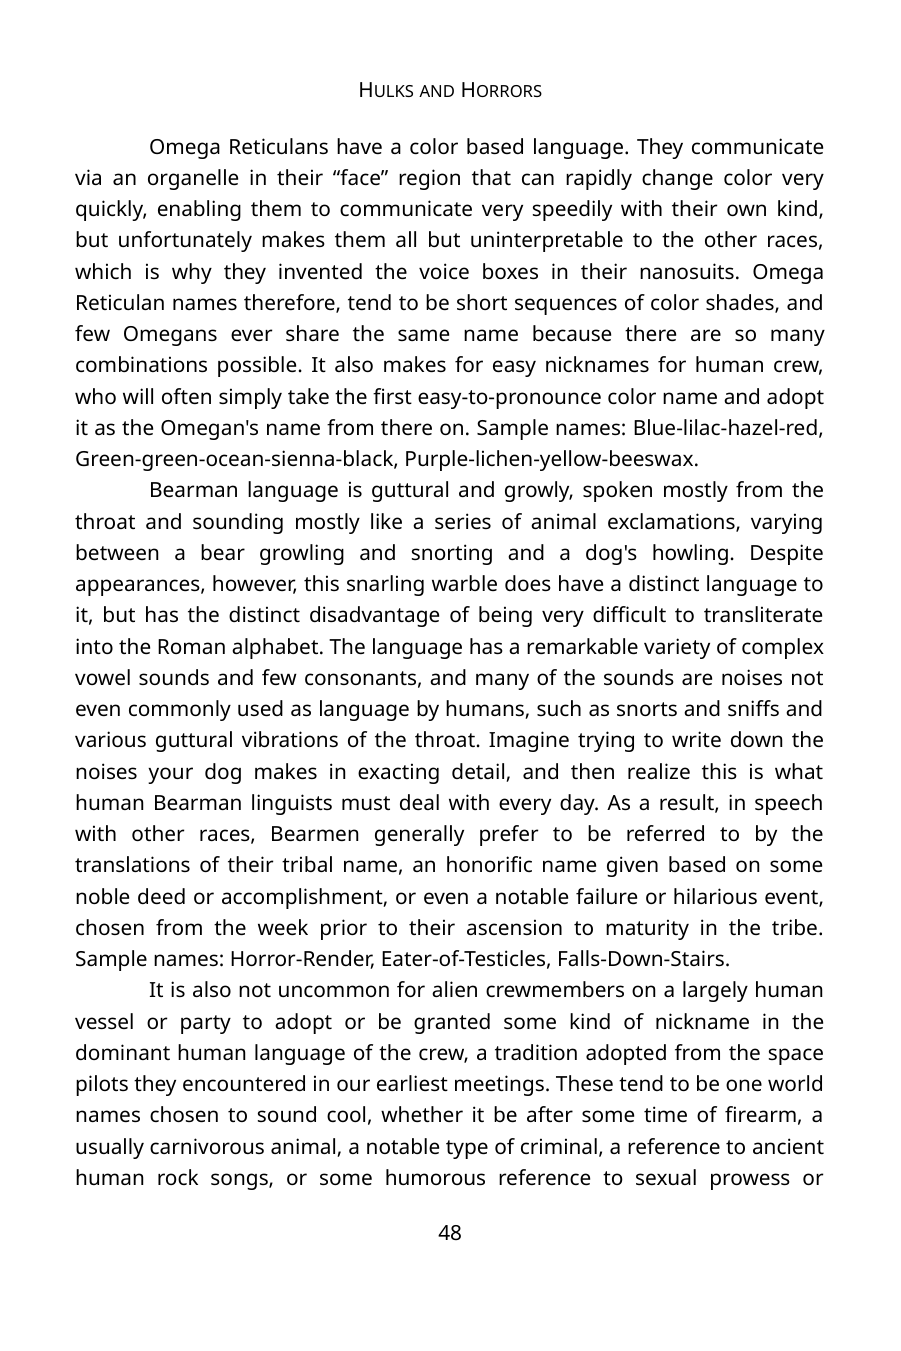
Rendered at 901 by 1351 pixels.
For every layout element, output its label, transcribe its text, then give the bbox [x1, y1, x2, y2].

text Omega Reticulans have a color based language. They communicate via an organelle in their “face” region that can rapidly change color very quickly, enabling them to communicate very speedily with their own kind, but unfortunately makes them all but uninterpretable to the other races, which is why they invented the voice boxes in their nanosuits. Omega Reticulan names therefore, tend to be short sequences of color shades, and few Omegans ever share the same name because there are so many combinations possible. It also makes for easy nicknames for human crew, who will often simply take the first easy-to-pronounce color name and adopt it as the Omegan's name from there on. Sample names: Blue-lilac-hazel-red, Green-green-ocean-sienna-black, Purple-lichen-yellow-beeswax. [75, 132, 825, 473]
text It is also not uncommon for alien crewmembers on a largely human vessel or party to adopt or be granted some kind of nickname in the dominant human language of the crew, a tradition adopted from the space pilots they encountered in our earliest meetings. These tend to be one world names chosen to sound cool, whether it be after some time of firearm, a usually carnivorous animal, a notable type of criminal, a reference to ancient human rock songs, or some humorous reference to sexual prowess or [75, 976, 825, 1192]
text Bearman language is guttural and growly, spoken mostly from the throat and sounding mostly like a series of animal exclamations, varying between a bear growling and snorting and a dog's howling. Despite appearances, however, this snarling warble does have a distinct language to it, but has the distinct disadvantage of being very difficult to transliterate into the Roman alphabet. The language has a remarkable variety of complex vowel sounds and few consonants, and many of the sounds are noises not even commonly used as language by humans, such as snorts and sniffs and various guttural vibrations of the throat. Imagine trying to write down the noises your dog makes in exacting detail, and then realize this is what human Bearman linguists must deal with every day. As a result, in speech with other races, Bearmen generally prefer to be referred to by the translations of their tribal name, an honorific name given based on some noble deed or accomplishment, or even a notable failure or hilarious event, chosen from the week prior to their ascension to maturity in the tribe. Sample names: Horror-Render, Eater-of-Testicles, Falls-Down-Stairs. [75, 476, 825, 973]
